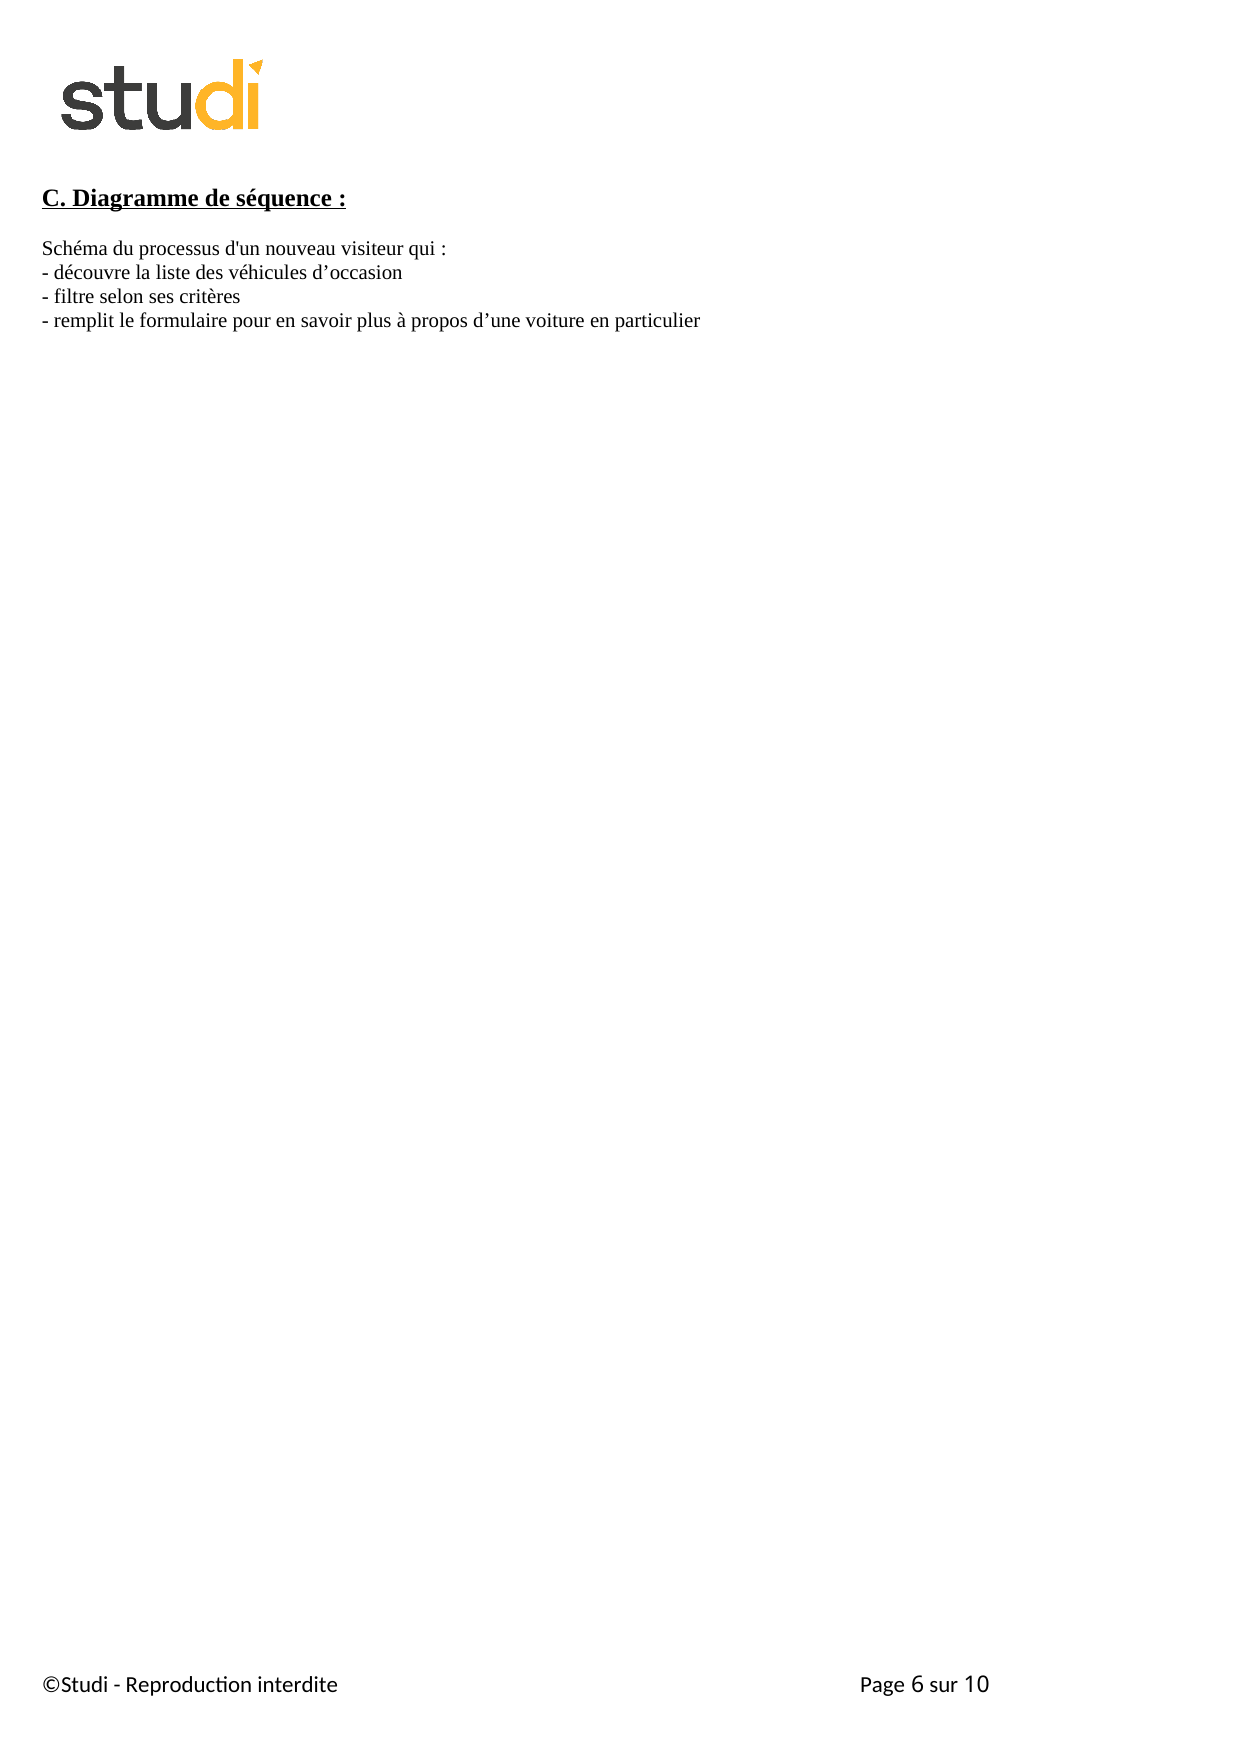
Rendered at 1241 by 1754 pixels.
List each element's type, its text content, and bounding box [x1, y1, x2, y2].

text - filtre selon ses critères [42, 284, 1220, 308]
text - découvre la liste des véhicules d’occasion [42, 260, 1220, 284]
text - remplit le formulaire pour en savoir plus à propos d’une voiture en particulier [42, 308, 1220, 332]
picture [61, 59, 263, 130]
text C. Diagramme de séquence : Schéma du processus d'un nouveau visiteur qui : [42, 183, 1220, 260]
